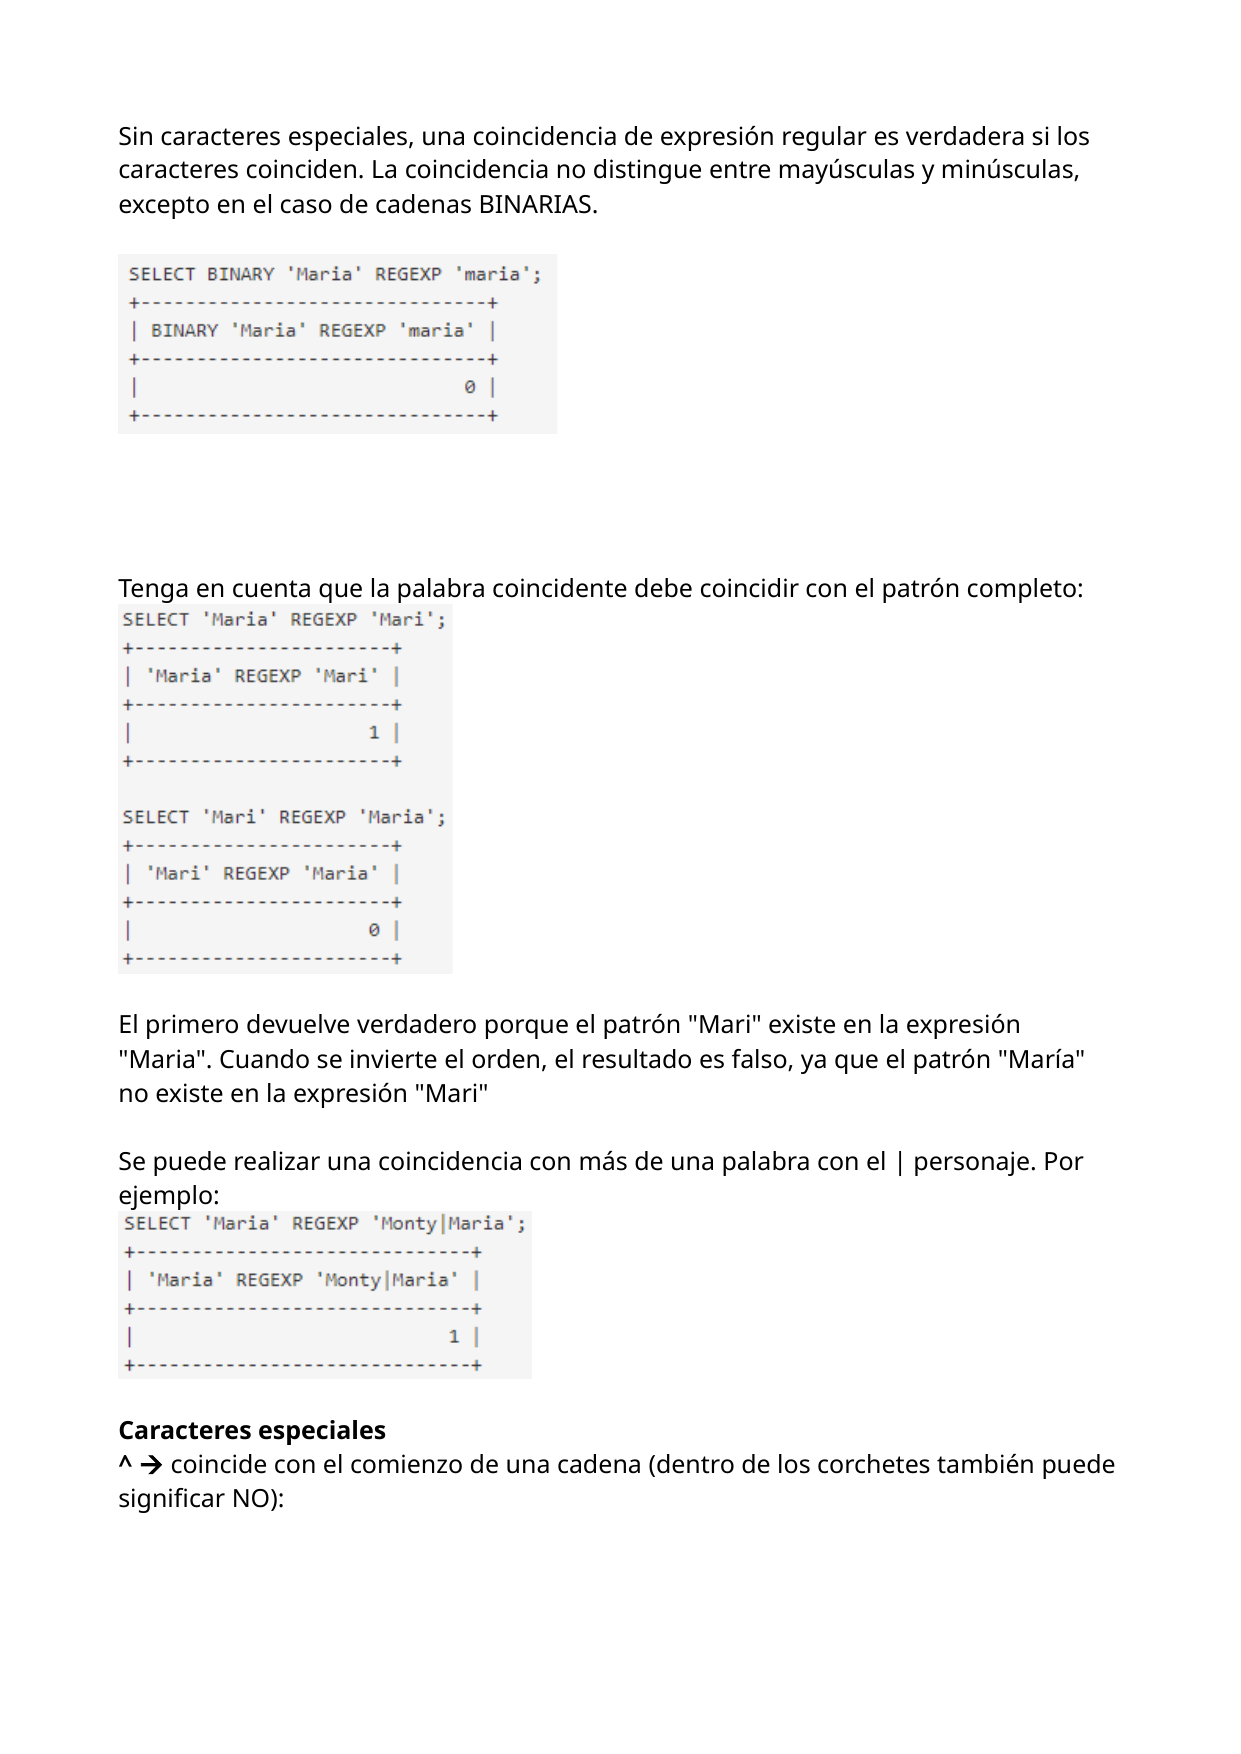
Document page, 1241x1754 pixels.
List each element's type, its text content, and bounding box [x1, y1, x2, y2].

text ^  coincide con el comienzo de una cadena (dentro de los corchetes también puede significar NO): [118, 1447, 1122, 1515]
text Sin caracteres especiales, una coincidencia de expresión regular es verdadera si los caracteres coinciden. La coincidencia no distingue entre mayúsculas y minúsculas, excepto en el caso de cadenas BINARIAS. [118, 118, 1122, 220]
text Tenga en cuenta que la palabra coincidente debe coincidir con el patrón completo: [118, 570, 1122, 604]
text Se puede realizar una coincidencia con más de una palabra con el | personaje. Por ejemplo: [118, 1143, 1122, 1212]
text El primero devuelve verdadero porque el patrón "Mari" existe en la expresión "Maria". Cuando se invierte el orden, el resultado es falso, ya que el patrón "María" no existe en la expresión "Mari" [118, 1007, 1122, 1109]
text Caracteres especiales [118, 1413, 1122, 1447]
